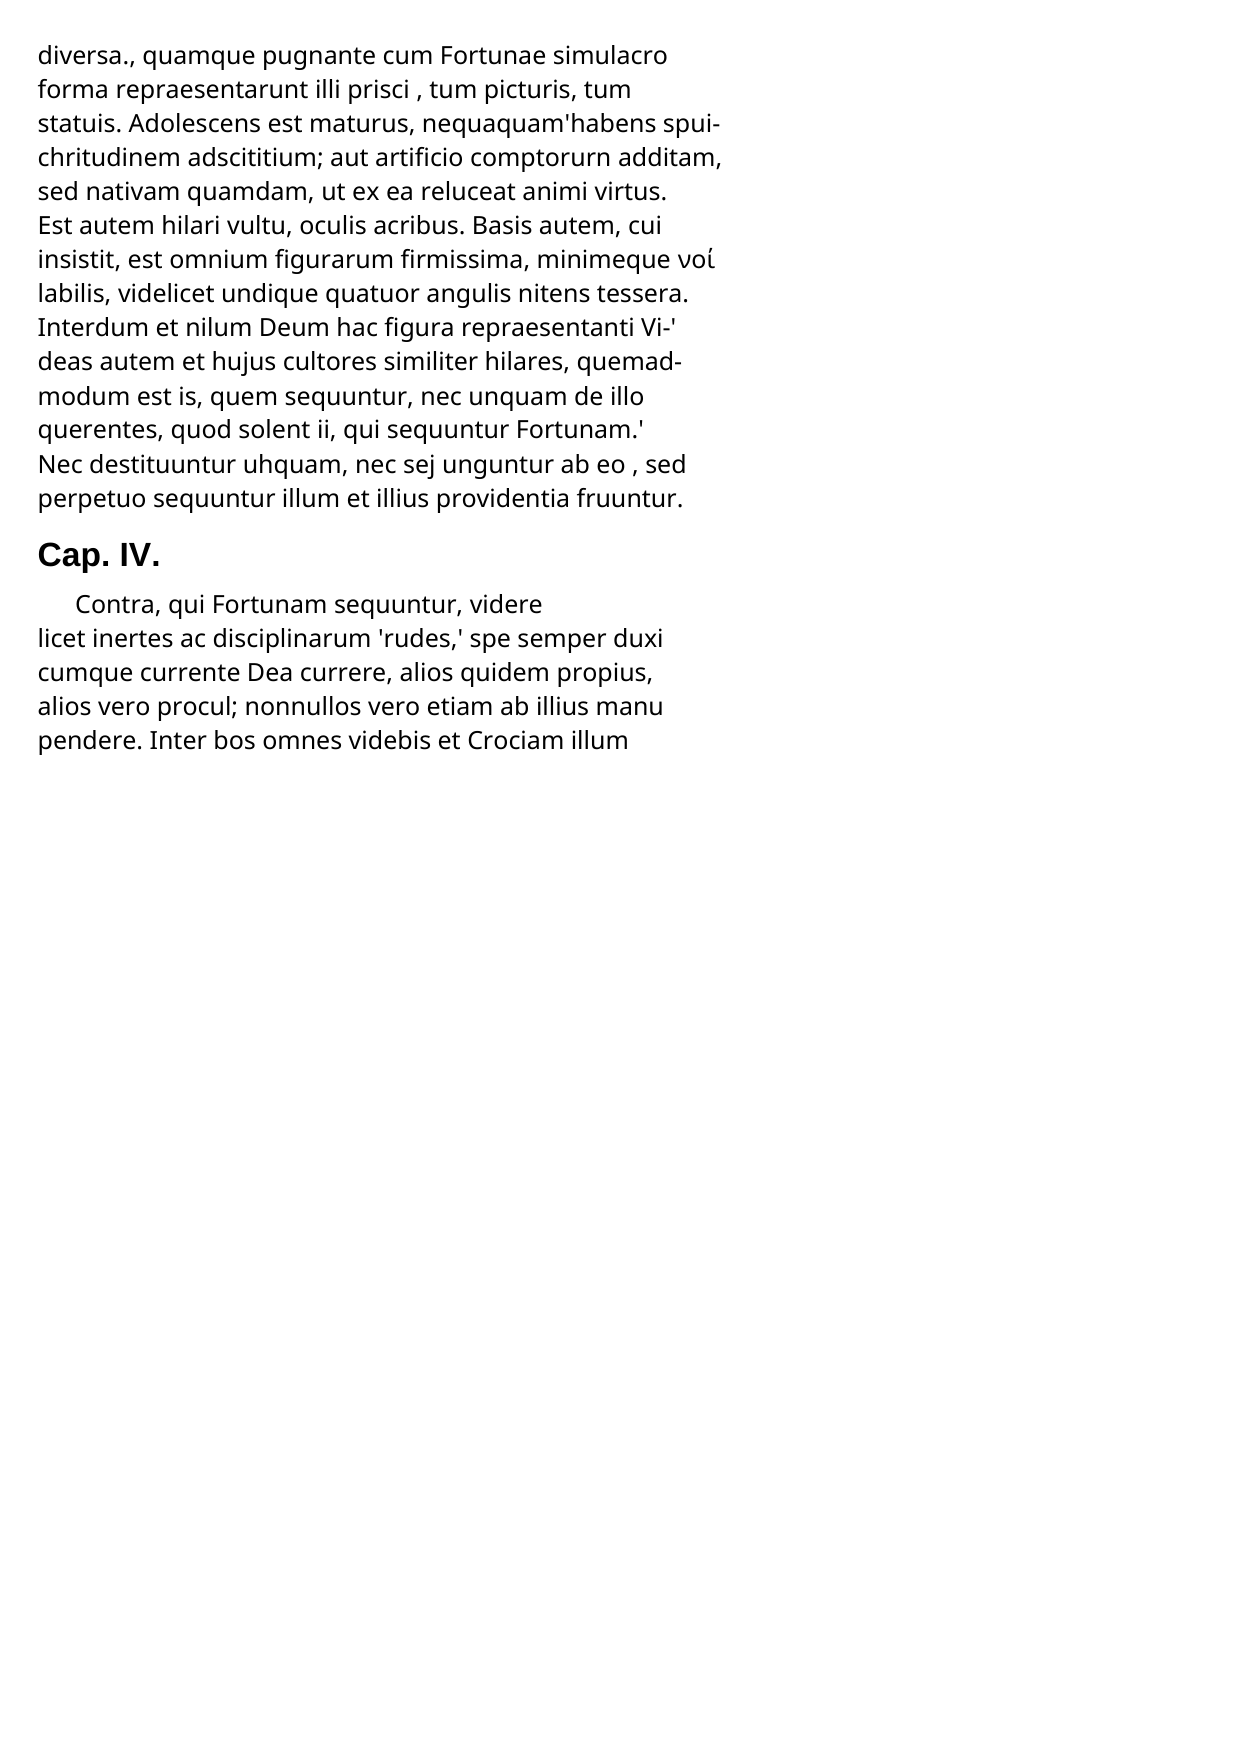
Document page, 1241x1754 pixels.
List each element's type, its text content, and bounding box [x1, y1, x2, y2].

text diversa., quamque pugnante cum Fortunae simulacro forma repraesentarunt illi prisci , tum picturis, tum statuis. Adolescens est maturus, nequaquam'habens spui- chritudinem adscititium; aut artificio comptorurn additam, sed nativam quamdam, ut ex ea reluceat animi virtus. Est autem hilari vultu, oculis acribus. Basis autem, cui insistit, est omnium figurarum firmissima, minimeque νοί labilis, videlicet undique quatuor angulis nitens tessera. Interdum et nilum Deum hac figura repraesentanti Vi-' deas autem et hujus cultores similiter hilares, quemad- modum est is, quem sequuntur, nec unquam de illo querentes, quod solent ii, qui sequuntur Fortunam.' Nec destituuntur uhquam, nec sej unguntur ab eo , sed perpetuo sequuntur illum et illius providentia fruuntur. [37, 37, 1203, 514]
subtitle Cap. IV. [37, 535, 1203, 574]
text Contra, qui Fortunam sequuntur, videre licet inertes ac disciplinarum 'rudes,' spe semper duxi cumque currente Dea currere, alios quidem propius, alios vero procul; nonnullos vero etiam ab illius manu pendere. Inter bos omnes videbis et Crociam illum [37, 586, 1203, 757]
